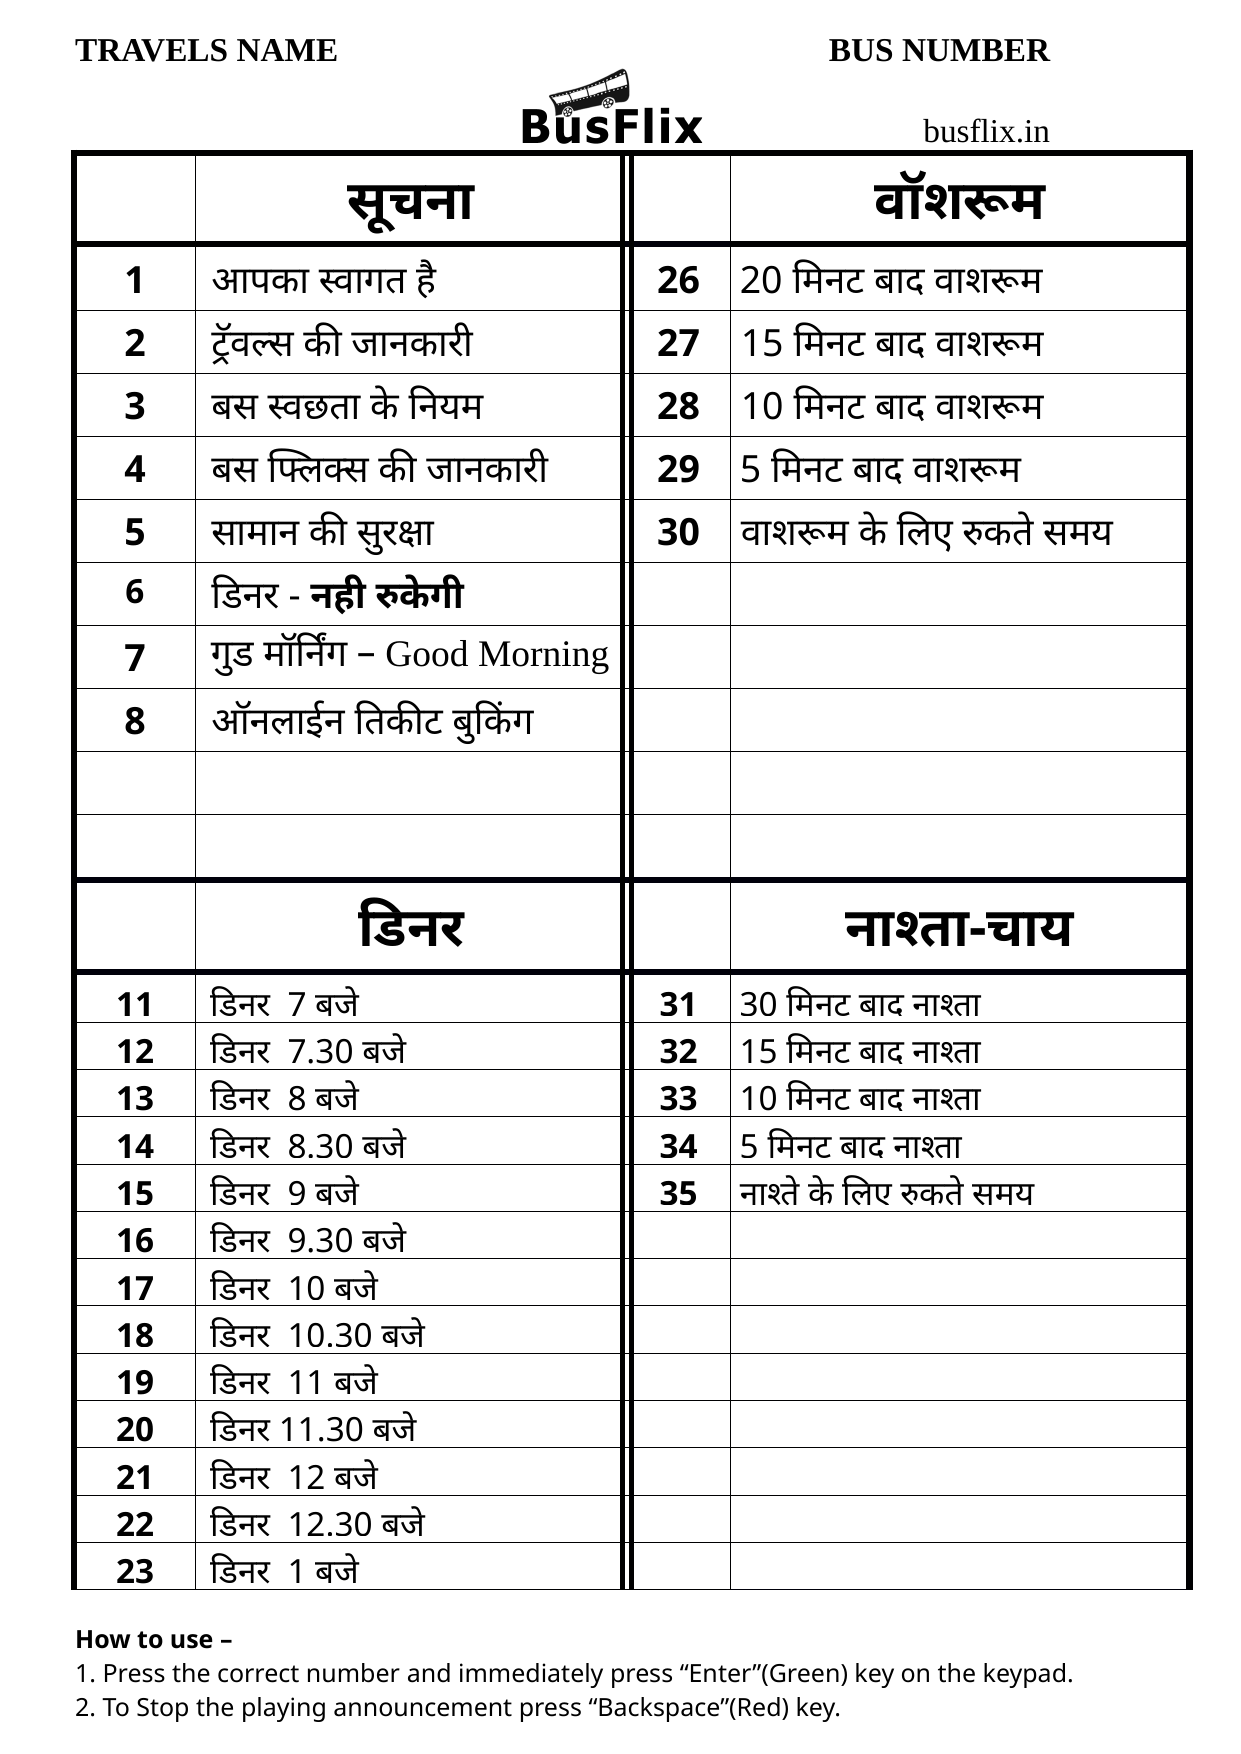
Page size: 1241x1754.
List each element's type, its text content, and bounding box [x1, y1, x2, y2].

table_cell 5 [77, 500, 195, 562]
table_cell [77, 752, 195, 814]
table_cell 16 [77, 1212, 195, 1258]
table_cell [731, 1496, 1186, 1542]
table_cell डिनर 8 बजे [196, 1070, 620, 1116]
table_cell 20 [77, 1401, 195, 1447]
table_cell 15 मिनट बाद वाशरूम [731, 311, 1186, 373]
table_cell [196, 815, 620, 877]
table_cell डिनर - नही रुकेगी [196, 563, 620, 625]
table_cell [634, 563, 730, 625]
table_cell 29 [634, 437, 730, 499]
table_cell 19 [77, 1354, 195, 1400]
table_cell डिनर 10 बजे [196, 1259, 620, 1305]
table_cell 31 [634, 975, 730, 1022]
table_cell डिनर 7 बजे [196, 975, 620, 1022]
table_cell 12 [77, 1023, 195, 1069]
table_cell 2 [77, 311, 195, 373]
table_cell डिनर 12 बजे [196, 1448, 620, 1494]
table_cell बस स्वछता के नियम [196, 374, 620, 436]
table_cell [731, 1543, 1186, 1589]
table_cell 10 मिनट बाद नाश्ता [731, 1070, 1186, 1116]
table_cell [731, 1306, 1186, 1353]
table_cell [77, 883, 195, 968]
table_cell [634, 1212, 730, 1258]
table_cell 33 [634, 1070, 730, 1116]
table_cell 28 [634, 374, 730, 436]
table_cell बस फ्लिक्स की जानकारी [196, 437, 620, 499]
table_cell सामान की सुरक्षा [196, 500, 620, 562]
table_cell [77, 815, 195, 877]
table_cell [634, 752, 730, 814]
table_cell डिनर 9 बजे [196, 1165, 620, 1211]
table_cell 26 [634, 247, 730, 310]
table_cell [731, 626, 1186, 688]
table_cell [731, 1212, 1186, 1258]
table_cell [634, 1401, 730, 1447]
table_cell [634, 815, 730, 877]
table_cell 30 [634, 500, 730, 562]
table_cell 15 [77, 1165, 195, 1211]
table_cell वाशरूम के लिए रुकते समय [731, 500, 1186, 562]
table_cell [634, 1354, 730, 1400]
table_cell [634, 1496, 730, 1542]
table_cell 6 [77, 563, 195, 625]
table_cell 7 [77, 626, 195, 688]
table_cell नाश्ते के लिए रुकते समय [731, 1165, 1186, 1211]
table_cell डिनर [196, 883, 620, 968]
table_cell [731, 815, 1186, 877]
table_header [77, 156, 195, 241]
table_cell गुड मॉर्निंग – Good Morning [196, 626, 620, 688]
table_cell [731, 1448, 1186, 1494]
table_cell 14 [77, 1117, 195, 1163]
table_cell 32 [634, 1023, 730, 1069]
table_cell 5 मिनट बाद वाशरूम [731, 437, 1186, 499]
table_cell 30 मिनट बाद नाश्ता [731, 975, 1186, 1022]
table_cell आपका स्वागत है [196, 247, 620, 310]
table_cell [634, 689, 730, 751]
table_cell 20 मिनट बाद वाशरूम [731, 247, 1186, 310]
table_cell 11 [77, 975, 195, 1022]
table_cell डिनर 12.30 बजे [196, 1496, 620, 1542]
table_cell 35 [634, 1165, 730, 1211]
table_cell 15 मिनट बाद नाश्ता [731, 1023, 1186, 1069]
table_cell डिनर 9.30 बजे [196, 1212, 620, 1258]
table_cell 13 [77, 1070, 195, 1116]
table_cell डिनर 10.30 बजे [196, 1306, 620, 1353]
picture [522, 68, 703, 144]
table_cell 3 [77, 374, 195, 436]
table_header [634, 156, 730, 241]
table_cell [731, 1354, 1186, 1400]
table_cell [731, 689, 1186, 751]
table_header वॉशरूम [731, 156, 1186, 241]
table_cell ट्रॅवल्स की जानकारी [196, 311, 620, 373]
table_cell डिनर 7.30 बजे [196, 1023, 620, 1069]
table_cell [634, 1543, 730, 1589]
table_cell [634, 1306, 730, 1353]
table_cell 34 [634, 1117, 730, 1163]
table_header सूचना [196, 156, 620, 241]
table_cell 5 मिनट बाद नाश्ता [731, 1117, 1186, 1163]
table_cell 8 [77, 689, 195, 751]
table_cell [196, 752, 620, 814]
table_cell 22 [77, 1496, 195, 1542]
table_cell 17 [77, 1259, 195, 1305]
table_cell 27 [634, 311, 730, 373]
table_cell 18 [77, 1306, 195, 1353]
table_cell ऑनलाईन तिकीट बुकिंग [196, 689, 620, 751]
table_cell डिनर 11.30 बजे [196, 1401, 620, 1447]
table_cell [634, 1259, 730, 1305]
table_cell [634, 626, 730, 688]
table_cell 4 [77, 437, 195, 499]
table_cell 1 [77, 247, 195, 310]
table_cell [731, 563, 1186, 625]
table_cell डिनर 11 बजे [196, 1354, 620, 1400]
table_cell [731, 1401, 1186, 1447]
table_cell डिनर 1 बजे [196, 1543, 620, 1589]
table_cell 10 मिनट बाद वाशरूम [731, 374, 1186, 436]
table_cell डिनर 8.30 बजे [196, 1117, 620, 1163]
table_cell [634, 883, 730, 968]
table_cell [634, 1448, 730, 1494]
table_cell नाश्ता-चाय [731, 883, 1186, 968]
table_cell 23 [77, 1543, 195, 1589]
table_cell 21 [77, 1448, 195, 1494]
table_cell [731, 752, 1186, 814]
table_cell [731, 1259, 1186, 1305]
